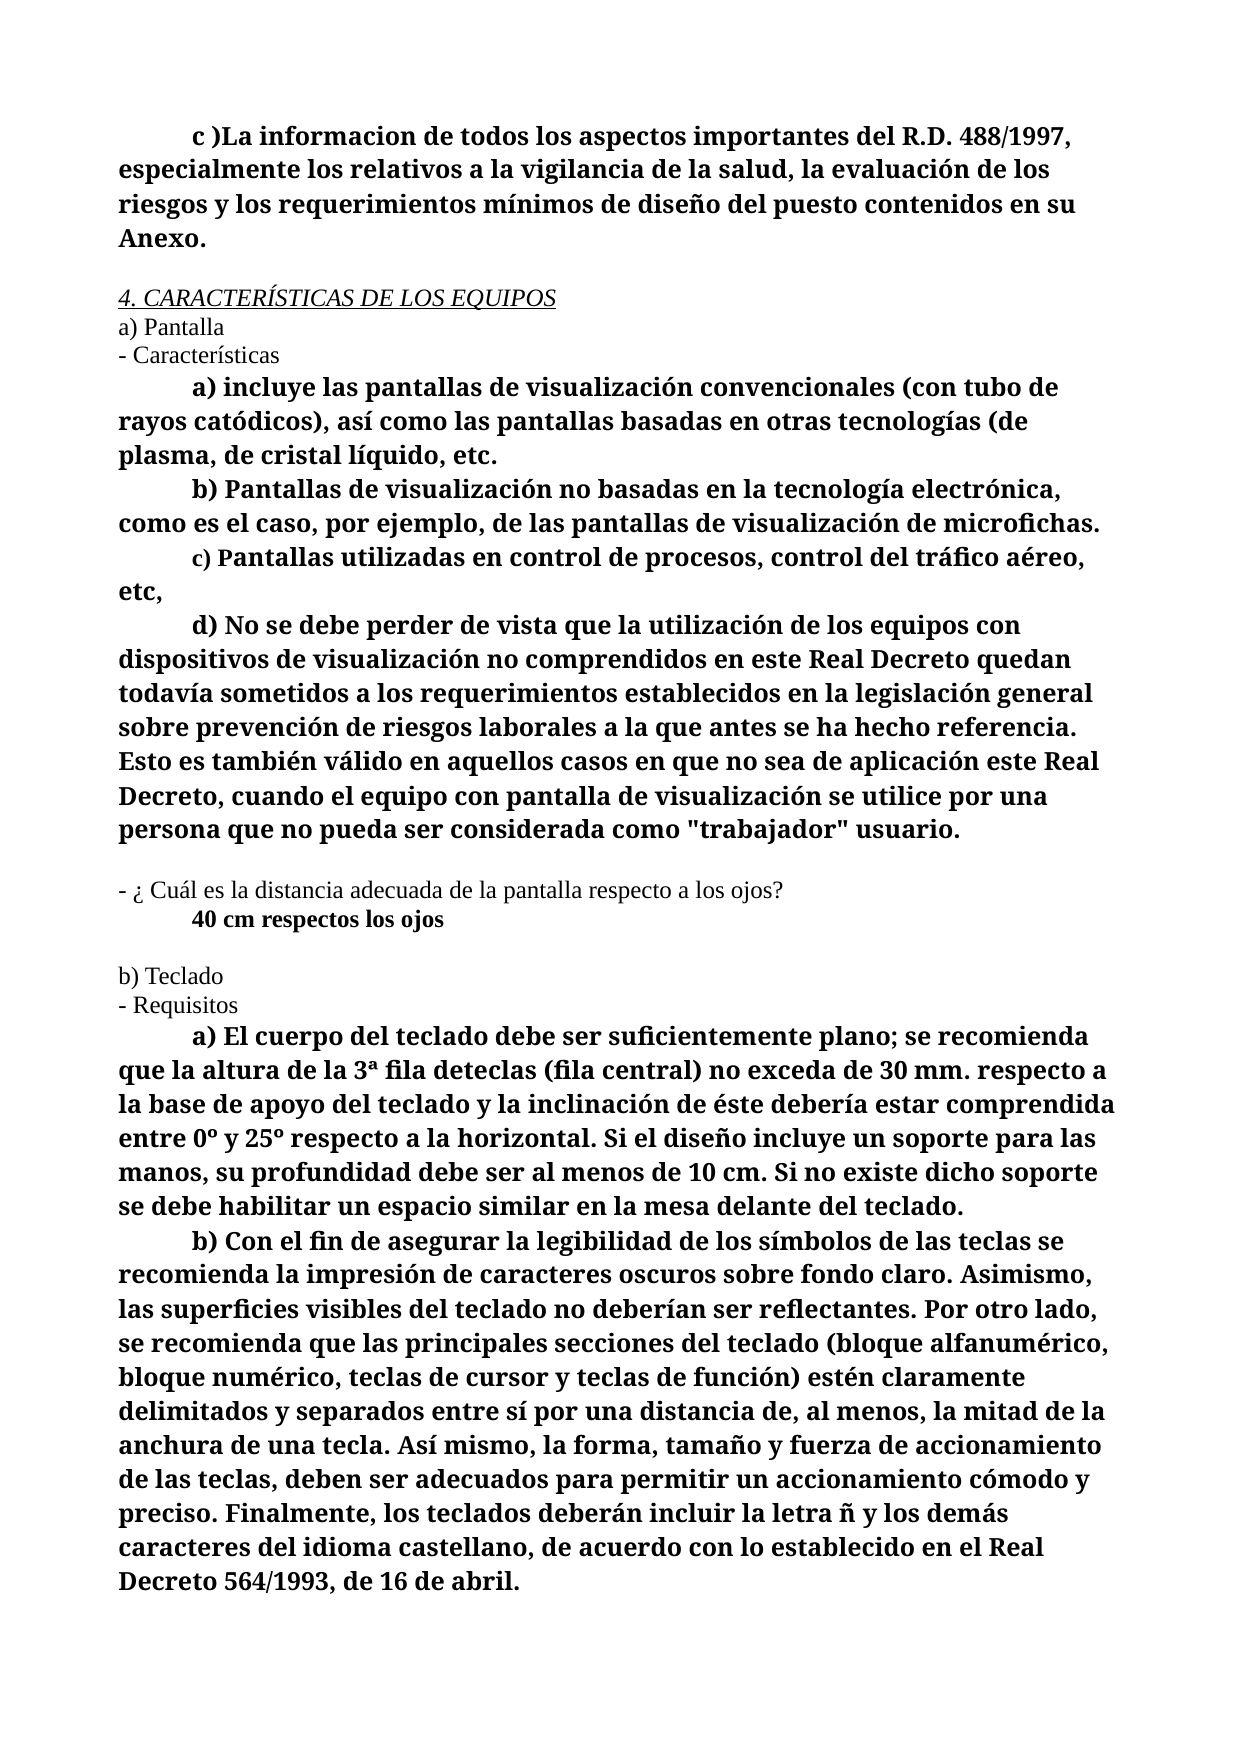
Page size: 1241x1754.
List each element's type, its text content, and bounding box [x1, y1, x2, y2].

text a) Pantalla [118, 312, 1122, 341]
text - Requisitos [118, 990, 1122, 1019]
text - ¿ Cuál es la distancia adecuada de la pantalla respecto a los ojos? [118, 875, 1122, 904]
text - Características [118, 341, 1122, 369]
text d) No se debe perder de vista que la utilización de los equipos con dispositivos de visualización no comprendidos en este Real Decreto quedan todavía sometidos a los requerimientos establecidos en la legislación general sobre prevención de riesgos laborales a la que antes se ha hecho referencia. Esto es también válido en aquellos casos en que no sea de aplicación este Real Decreto, cuando el equipo con pantalla de visualización se utilice por una persona que no pueda ser considerada como "trabajador" usuario. [118, 608, 1122, 846]
text c) Pantallas utilizadas en control de procesos, control del tráfico aéreo, etc, [118, 540, 1122, 608]
text a) El cuerpo del teclado debe ser suficientemente plano; se recomienda que la altura de la 3ª fila deteclas (fila central) no exceda de 30 mm. respecto a la base de apoyo del teclado y la inclinación de éste debería estar comprendida entre 0º y 25º respecto a la horizontal. Si el diseño incluye un soporte para las manos, su profundidad debe ser al menos de 10 cm. Si no existe dicho soporte se debe habilitar un espacio similar en la mesa delante del teclado. [118, 1019, 1122, 1223]
text 4. CARACTERÍSTICAS DE LOS EQUIPOS [118, 283, 1122, 312]
text b) Con el fin de asegurar la legibilidad de los símbolos de las teclas se recomienda la impresión de caracteres oscuros sobre fondo claro. Asimismo, las superficies visibles del teclado no deberían ser reflectantes. Por otro lado, se recomienda que las principales secciones del teclado (bloque alfanumérico, bloque numérico, teclas de cursor y teclas de función) estén claramente delimitados y separados entre sí por una distancia de, al menos, la mitad de la anchura de una tecla. Así mismo, la forma, tamaño y fuerza de accionamiento de las teclas, deben ser adecuados para permitir un accionamiento cómodo y preciso. Finalmente, los teclados deberán incluir la letra ñ y los demás caracteres del idioma castellano, de acuerdo con lo establecido en el Real Decreto 564/1993, de 16 de abril. [118, 1223, 1122, 1598]
text b) Teclado [118, 961, 1122, 990]
text b) Pantallas de visualización no basadas en la tecnología electrónica, como es el caso, por ejemplo, de las pantallas de visualización de microfichas. [118, 472, 1122, 540]
text 40 cm respectos los ojos [118, 904, 1122, 932]
text a) incluye las pantallas de visualización convencionales (con tubo de rayos catódicos), así como las pantallas basadas en otras tecnologías (de plasma, de cristal líquido, etc. [118, 369, 1122, 472]
text c )La informacion de todos los aspectos importantes del R.D. 488/1997, especialmente los relativos a la vigilancia de la salud, la evaluación de los riesgos y los requerimientos mínimos de diseño del puesto contenidos en su Anexo. [118, 118, 1122, 254]
